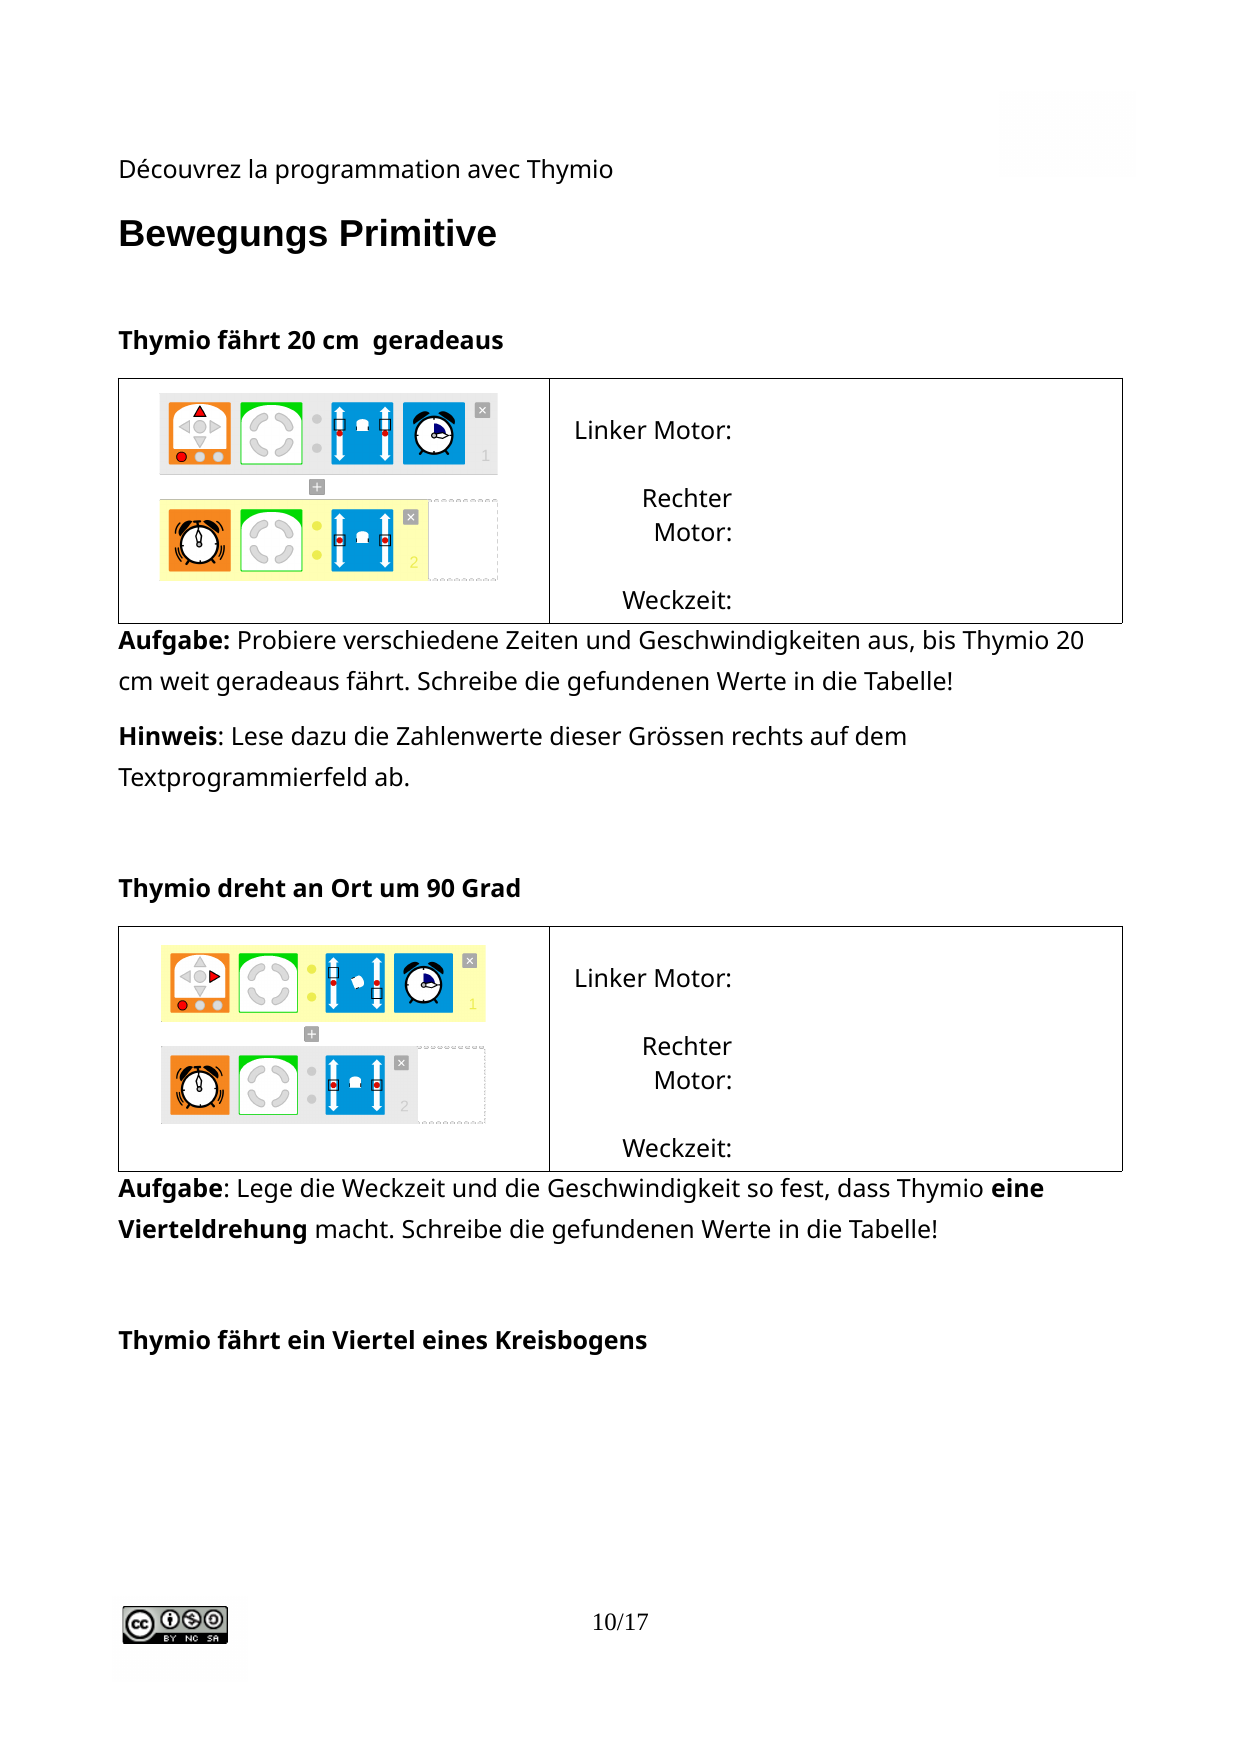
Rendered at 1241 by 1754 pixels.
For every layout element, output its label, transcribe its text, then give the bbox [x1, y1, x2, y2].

picture [159, 393, 498, 581]
subtitle Thymio fährt 20 cm geradeaus [118, 322, 1122, 356]
subtitle Aufgabe: Probiere verschiedene Zeiten und Geschwindigkeiten aus, bis Thymio 20 cm weit geradeaus fährt. Schreibe die gefundenen Werte in die Tabelle! [118, 624, 1122, 697]
table_header [119, 927, 549, 1123]
picture [112, 1596, 249, 1682]
table_header [738, 379, 1122, 622]
subtitle Thymio dreht an Ort um 90 Grad [118, 870, 1122, 904]
picture [999, 91, 1136, 177]
table_header [119, 379, 549, 622]
subtitle Thymio fährt ein Viertel eines Kreisbogens [118, 1322, 1122, 1356]
subtitle Hinweis: Lese dazu die Zahlenwerte dieser Grössen rechts auf dem Textprogrammierfeld ab. [118, 719, 1122, 794]
table_header [119, 1124, 549, 1171]
table_header [738, 927, 1122, 1171]
picture [161, 945, 486, 1124]
subtitle Bewegungs Primitive [118, 211, 1122, 254]
table_header Linker Motor: Rechter Motor: Weckzeit: [550, 927, 738, 1171]
subtitle Aufgabe: Lege die Weckzeit und die Geschwindigkeit so fest, dass Thymio eine Vierteldrehung macht. Schreibe die gefundenen Werte in die Tabelle! [118, 1172, 1122, 1246]
table_header Linker Motor: Rechter Motor: Weckzeit: [550, 379, 738, 622]
